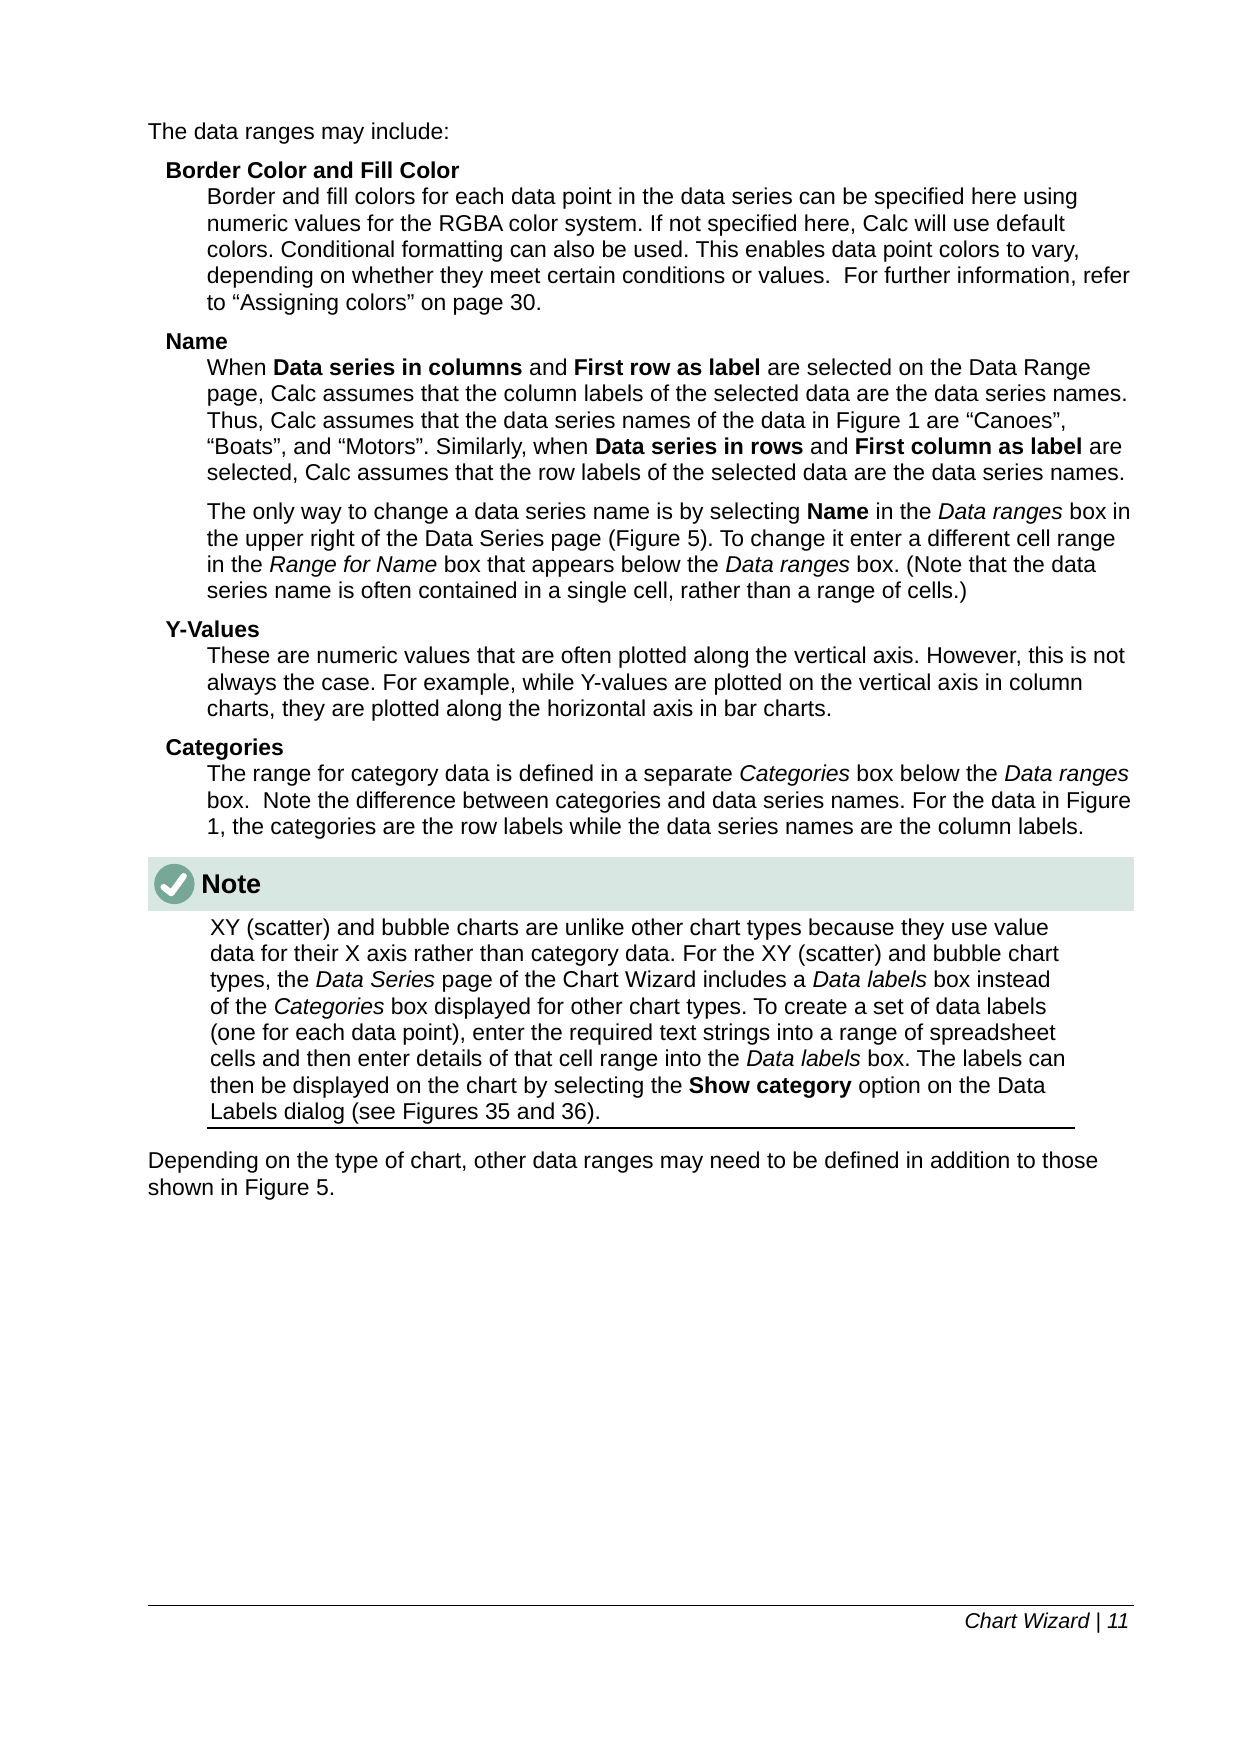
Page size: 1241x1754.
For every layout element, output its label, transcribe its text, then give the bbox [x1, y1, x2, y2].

text The range for category data is defined in a separate Categories box below the Data ranges box. Note the difference between categories and data series names. For the data in Figure 1, the categories are the row labels while the data series names are the column labels. [207, 760, 1134, 839]
subtitle Note [148, 857, 1134, 911]
text The data ranges may include: [148, 118, 1134, 144]
text When Data series in columns and First row as label are selected on the Data Range page, Calc assumes that the column labels of the selected data are the data series names. Thus, Calc assumes that the data series names of the data in Figure 1 are “Canoes”, “Boats”, and “Motors”. Similarly, when Data series in rows and First column as label are selected, Calc assumes that the row labels of the selected data are the data series names. [207, 354, 1134, 486]
text Categories [165, 734, 1134, 760]
text These are numeric values that are often plotted along the vertical axis. However, this is not always the case. For example, while Y-values are plotted on the vertical axis in column charts, they are plotted along the horizontal axis in bar charts. [207, 642, 1134, 722]
text Depending on the type of chart, other data ranges may need to be defined in addition to those shown in Figure 5. [148, 1147, 1134, 1200]
text Border Color and Fill Color [165, 157, 1134, 183]
text The only way to change a data series name is by selecting Name in the Data ranges box in the upper right of the Data Series page (Figure 5). To change it enter a different cell range in the Range for Name box that appears below the Data ranges box. (Note that the data series name is often contained in a single cell, rather than a range of cells.) [207, 498, 1134, 604]
text Y-Values [165, 616, 1134, 642]
text XY (scatter) and bubble charts are unlike other chart types because they use value data for their X axis rather than category data. For the XY (scatter) and bubble chart types, the Data Series page of the Chart Wizard includes a Data labels box instead of the Categories box displayed for other chart types. To create a set of data labels (one for each data point), enter the required text strings into a range of spreadsheet cells and then enter details of that cell range into the Data labels box. The labels can then be displayed on the chart by selecting the Show category option on the Data Labels dialog (see Figures 35 and 36). [207, 911, 1075, 1127]
text Border and fill colors for each data point in the data series can be specified here using numeric values for the RGBA color system. If not specified here, Calc will use default colors. Conditional formatting can also be used. This enables data point colors to vary, depending on whether they meet certain conditions or values. For further information, refer to “Assigning colors” on page 30. [207, 183, 1134, 315]
text Name [165, 328, 1134, 354]
